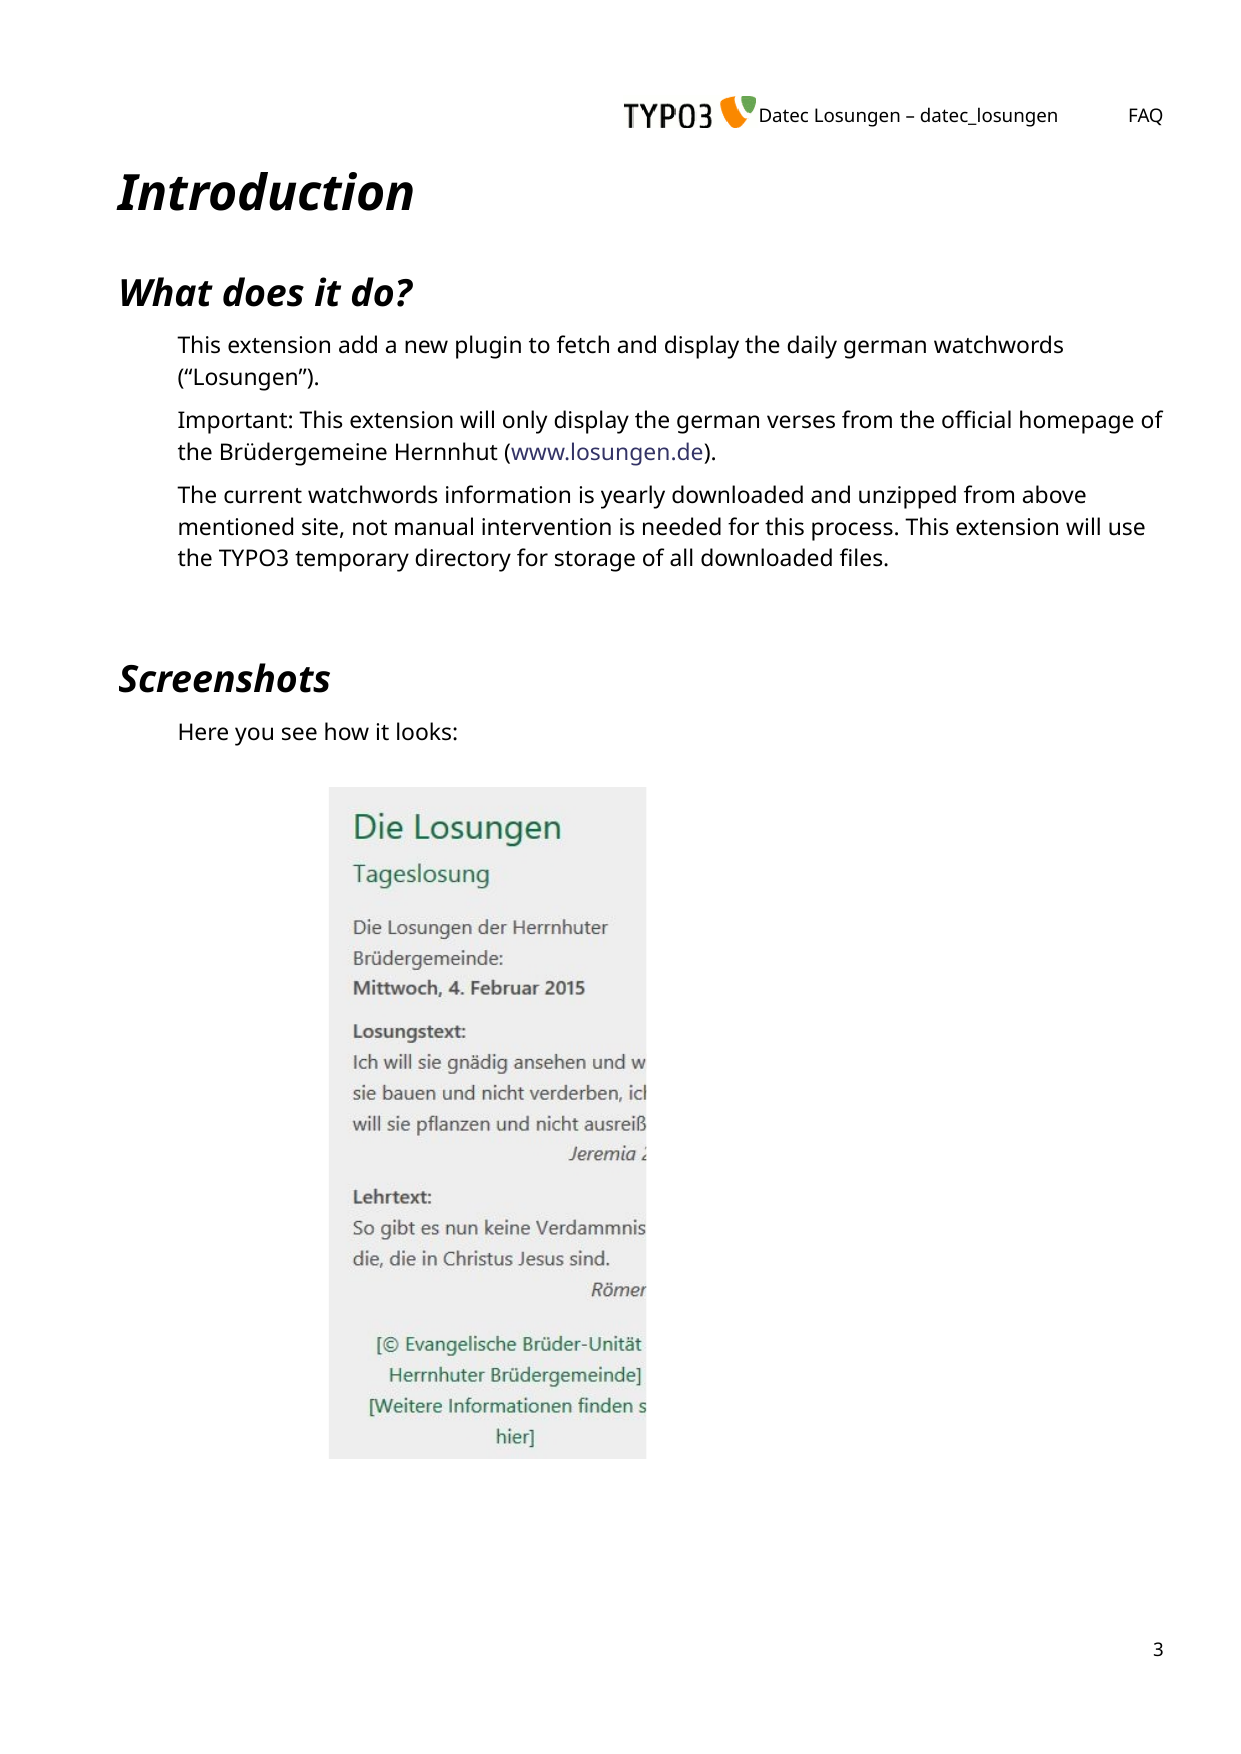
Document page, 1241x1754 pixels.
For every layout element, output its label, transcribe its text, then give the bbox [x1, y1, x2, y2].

subtitle Introduction [118, 157, 1163, 225]
subtitle Screenshots [118, 653, 1163, 704]
text Here you see how it looks: [177, 715, 1163, 747]
text The current watchwords information is yearly downloaded and unzipped from above mentioned site, not manual intervention is needed for this process. This extension will use the TYPO3 temporary directory for storage of all downloaded files. [177, 479, 1163, 573]
text Important: This extension will only display the german verses from the official homepage of the Brüdergemeine Hernnhut (www.losungen.de). [177, 404, 1163, 467]
subtitle What does it do? [118, 267, 1163, 318]
text This extension add a new plugin to fetch and display the daily german watchwords (“Losungen”). [177, 329, 1163, 392]
